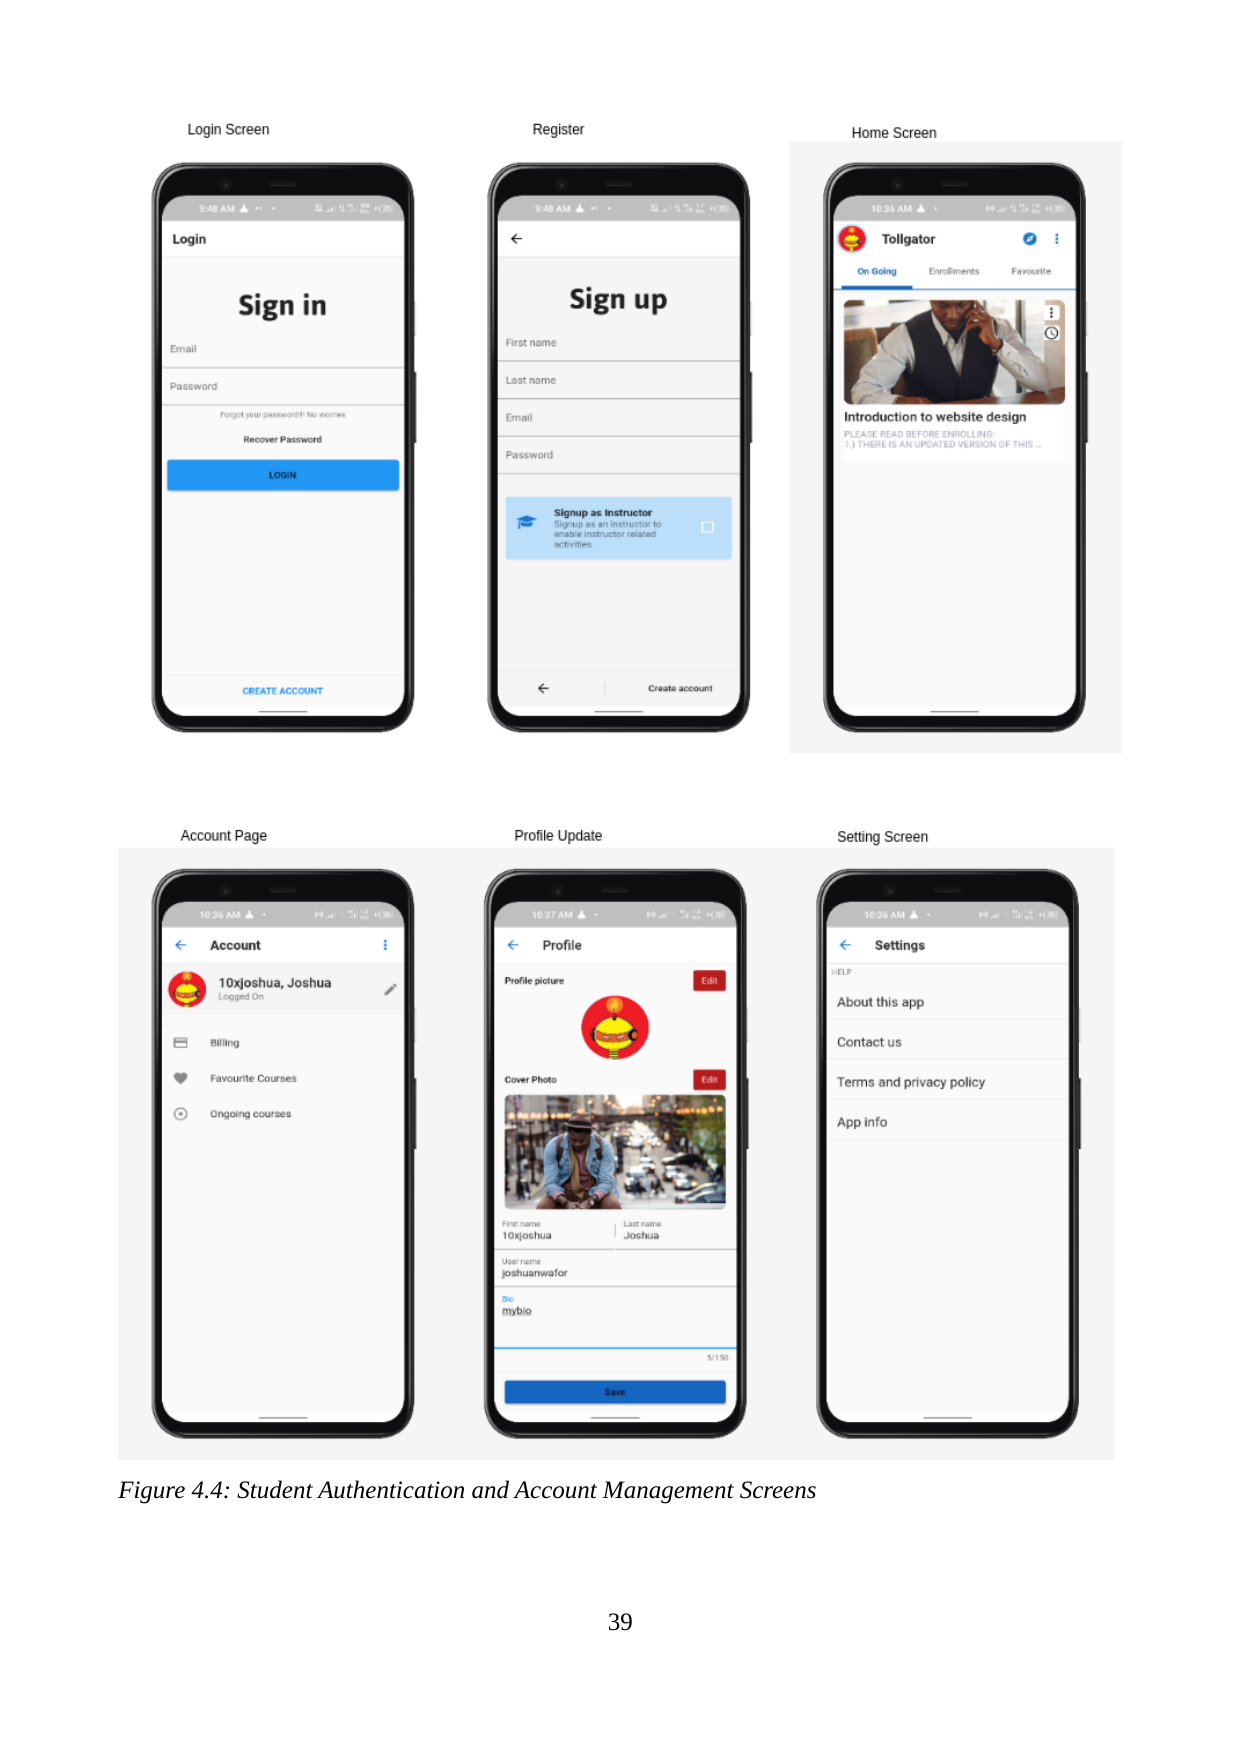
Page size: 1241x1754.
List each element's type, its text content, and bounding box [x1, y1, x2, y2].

picture [118, 118, 1123, 1461]
text Figure 4.4: Student Authentication and Account Management Screens [118, 1461, 1122, 1504]
